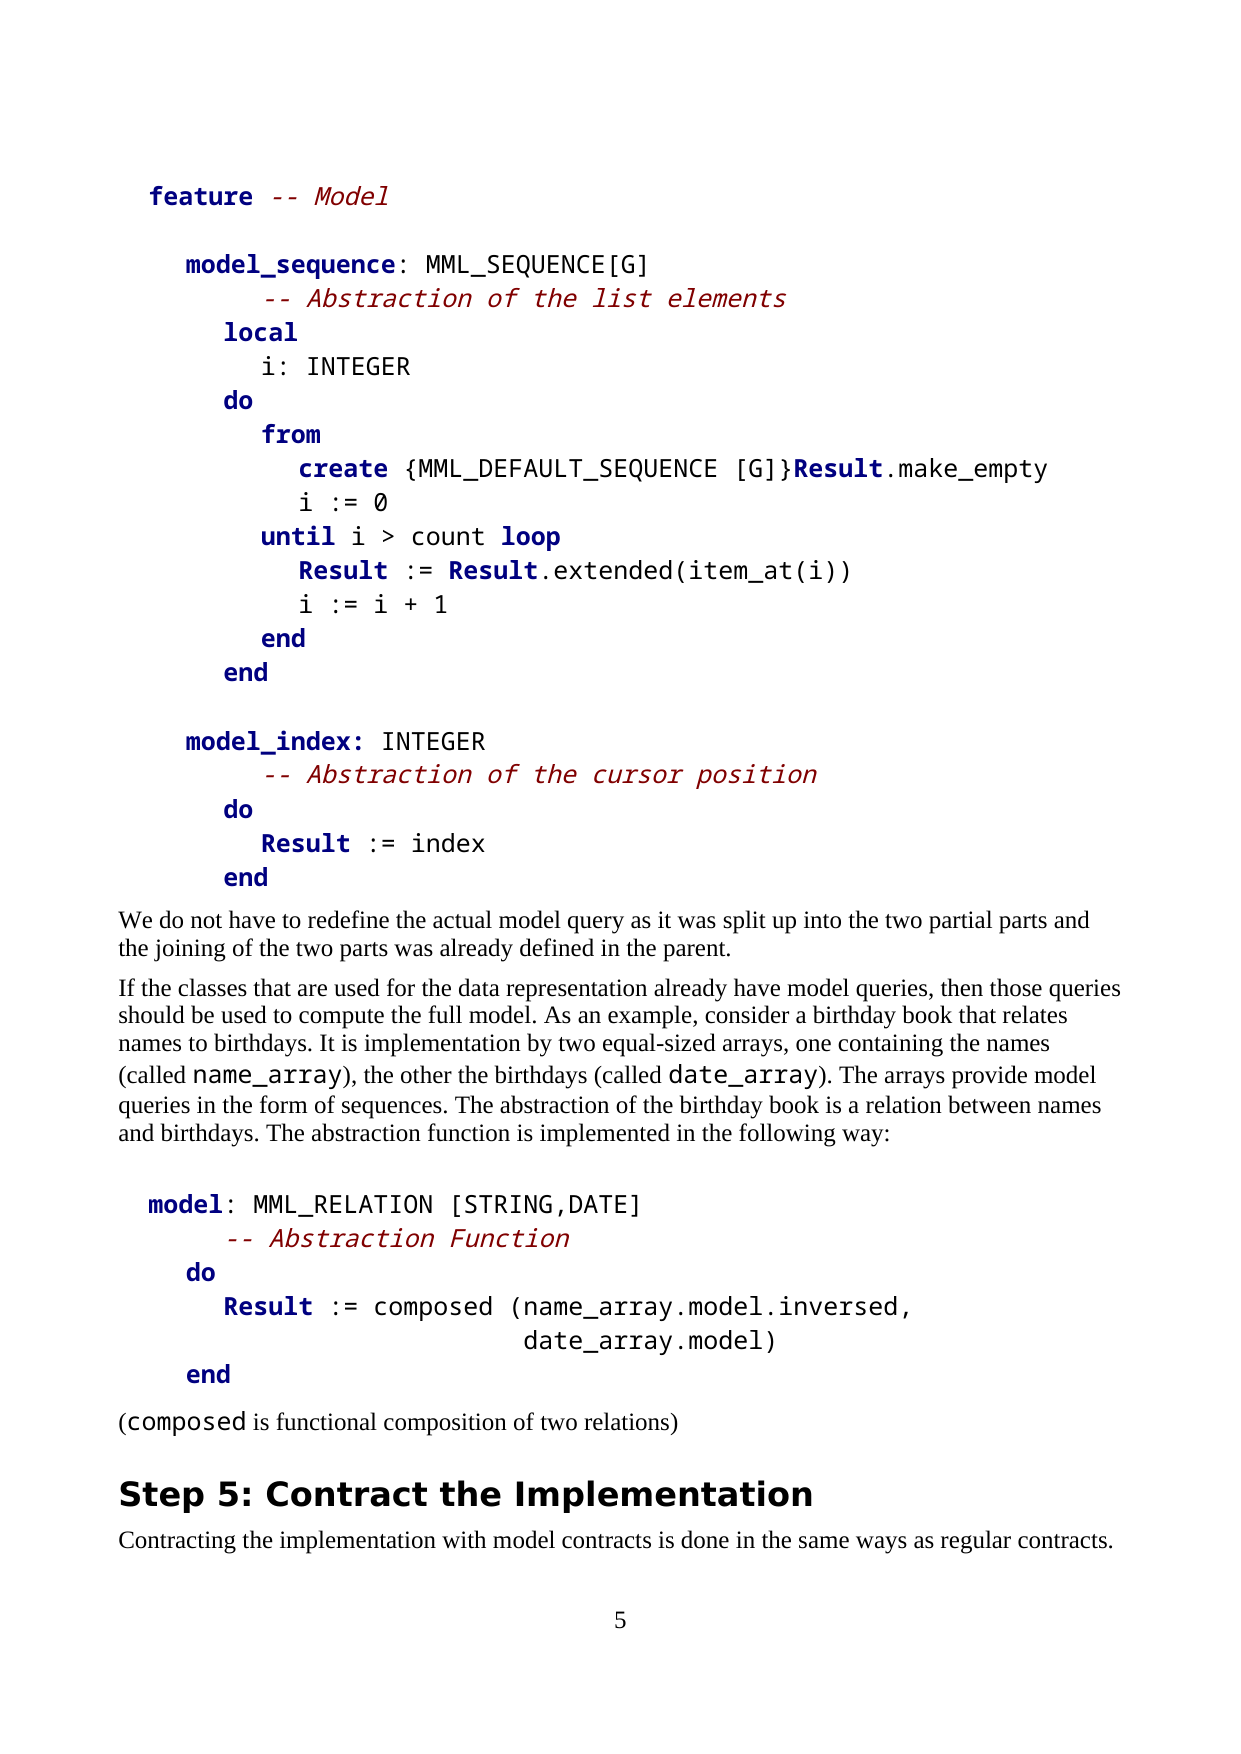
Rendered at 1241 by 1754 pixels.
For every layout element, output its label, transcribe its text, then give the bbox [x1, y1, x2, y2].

text (composed is functional composition of two relations) [118, 1403, 1122, 1438]
text If the classes that are used for the data representation already have model queries, then those queries should be used to compute the full model. As an example, consider a birthday book that relates names to birthdays. It is implementation by two equal-sized arrays, one containing the names (called name_array), the other the birthdays (called date_array). The arrays provide model queries in the form of sequences. The abstraction of the birthday book is a relation between names and birthdays. The abstraction function is implemented in the following way: [118, 974, 1122, 1146]
text We do not have to redefine the actual model query as it was split up into the two partial parts and the joining of the two parts was already defined in the parent. [118, 906, 1122, 961]
text feature -- Model model_sequence: MML_SEQUENCE[G] -- Abstraction of the list elements local i: INTEGER do from create {MML_DEFAULT_SEQUENCE [G]}Result.make_empty i := 0 until i > count loop Result := Result.extended(item_at(i)) i := i + 1 end end model_index: INTEGER -- Abstraction of the cursor position do Result := index end [148, 178, 1122, 893]
text Contracting the implementation with model contracts is done in the same ways as regular contracts. [118, 1527, 1122, 1554]
text model: MML_RELATION [STRING,DATE] -- Abstraction Function do Result := composed (name_array.model.inversed, date_array.model) end [148, 1187, 1122, 1391]
subtitle Step 5: Contract the Implementation [118, 1475, 1122, 1514]
